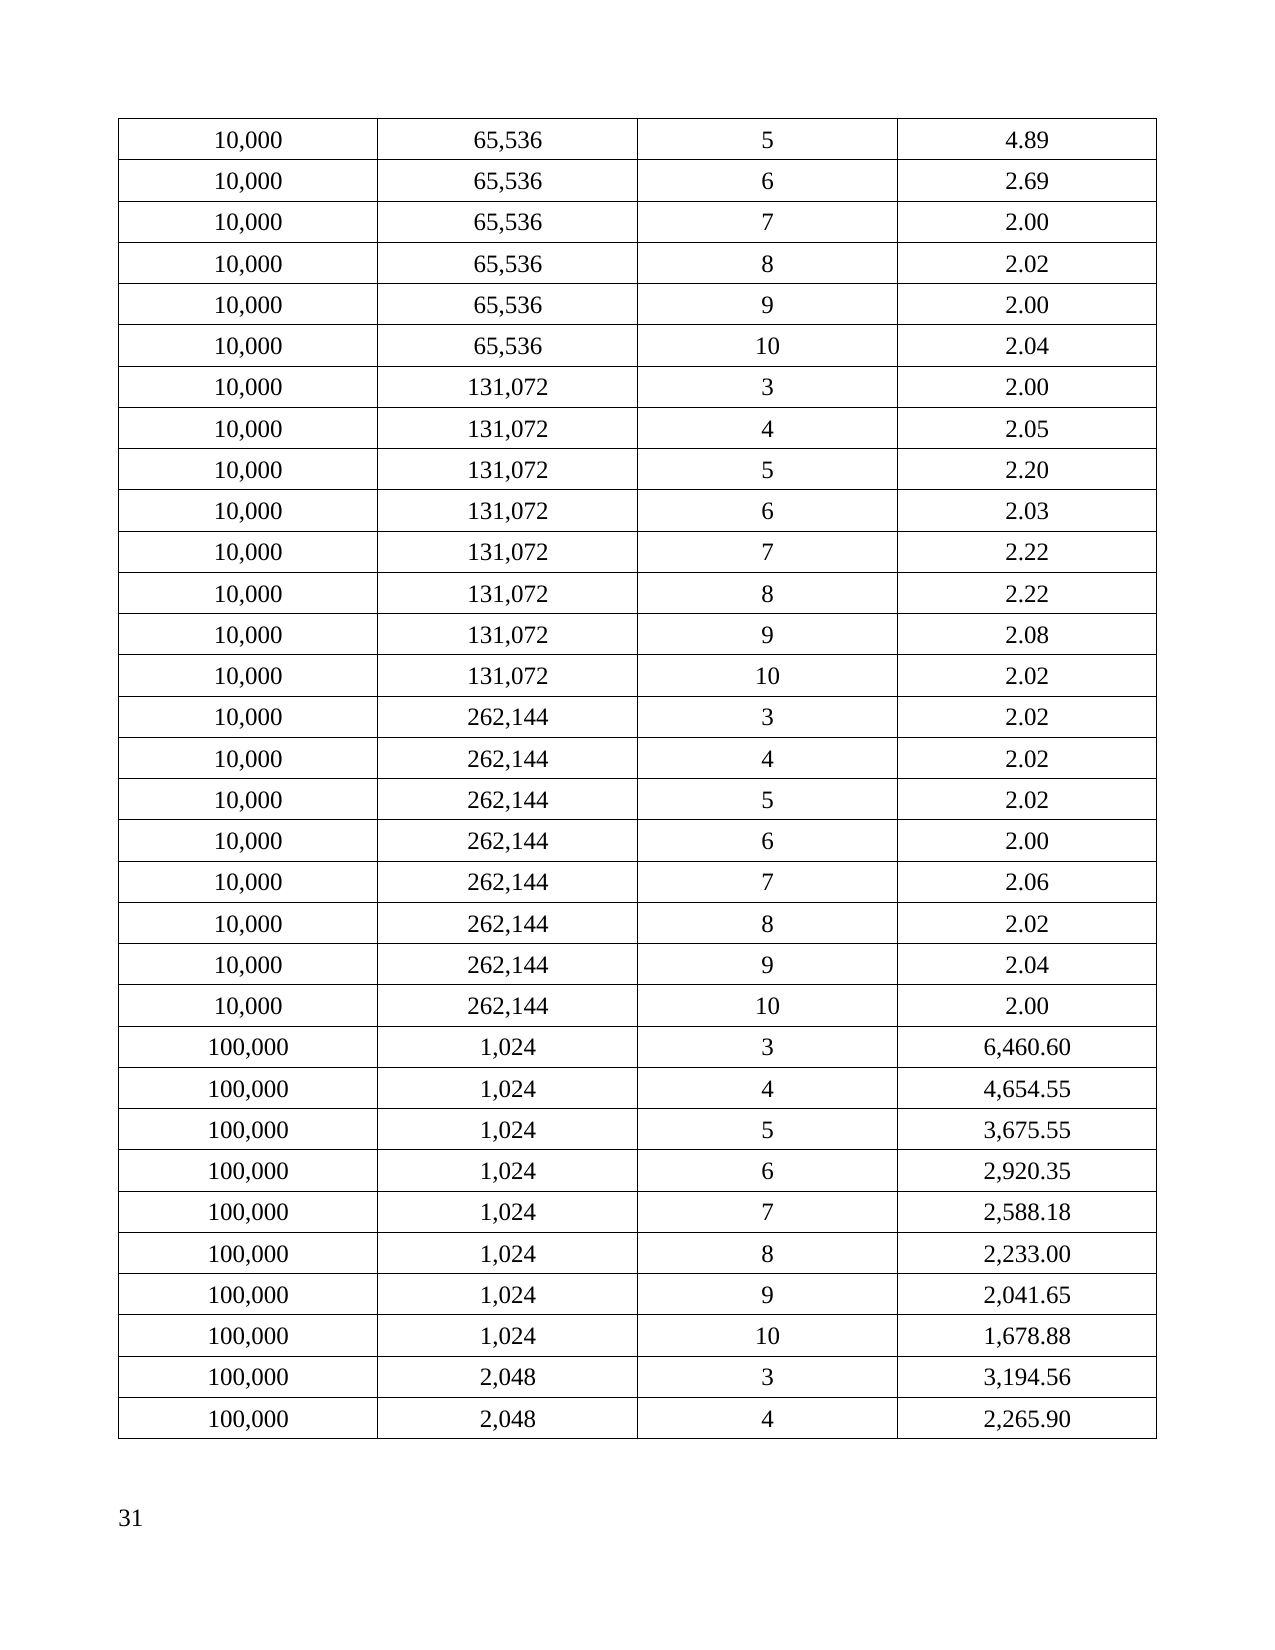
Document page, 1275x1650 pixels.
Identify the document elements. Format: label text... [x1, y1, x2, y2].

table_cell 4 [638, 1398, 897, 1438]
table_cell 6 [638, 820, 897, 861]
table_cell 7 [638, 532, 897, 572]
table_cell 6 [638, 160, 897, 201]
table_cell 10,000 [119, 573, 377, 613]
table_cell 262,144 [378, 903, 637, 943]
table_cell 5 [638, 779, 897, 819]
table_cell 7 [638, 202, 897, 242]
table_cell 2.00 [898, 202, 1156, 242]
table_cell 10,000 [119, 160, 377, 201]
table_cell 262,144 [378, 862, 637, 902]
table_cell 2.05 [898, 408, 1156, 448]
table_cell 2.02 [898, 738, 1156, 778]
table_cell 2.02 [898, 243, 1156, 283]
table_cell 10 [638, 655, 897, 696]
table_cell 2,265.90 [898, 1398, 1156, 1438]
table_cell 1,024 [378, 1109, 637, 1149]
table_cell 65,536 [378, 160, 637, 201]
table_cell 5 [638, 449, 897, 489]
table_cell 5 [638, 1109, 897, 1149]
table_cell 2,588.18 [898, 1192, 1156, 1232]
table_cell 131,072 [378, 614, 637, 654]
table_cell 6 [638, 490, 897, 531]
table_cell 9 [638, 284, 897, 324]
table_cell 262,144 [378, 779, 637, 819]
table_cell 65,536 [378, 202, 637, 242]
table_cell 1,024 [378, 1192, 637, 1232]
table_cell 10 [638, 1315, 897, 1356]
table_cell 100,000 [119, 1068, 377, 1108]
table_cell 10,000 [119, 903, 377, 943]
table_cell 7 [638, 862, 897, 902]
table_cell 3,194.56 [898, 1357, 1156, 1397]
table_cell 2.04 [898, 325, 1156, 366]
table_cell 8 [638, 1233, 897, 1273]
table_cell 2.03 [898, 490, 1156, 531]
table_cell 10 [638, 325, 897, 366]
table_cell 10,000 [119, 944, 377, 984]
table_cell 2.04 [898, 944, 1156, 984]
table_cell 65,536 [378, 325, 637, 366]
table_cell 262,144 [378, 985, 637, 1026]
table_cell 100,000 [119, 1398, 377, 1438]
table_cell 2.00 [898, 985, 1156, 1026]
table_cell 9 [638, 944, 897, 984]
table_cell 1,024 [378, 1150, 637, 1191]
table_cell 131,072 [378, 655, 637, 696]
table_cell 9 [638, 1274, 897, 1314]
table_cell 131,072 [378, 367, 637, 407]
table_cell 2,920.35 [898, 1150, 1156, 1191]
table_cell 1,024 [378, 1233, 637, 1273]
table_cell 2.02 [898, 779, 1156, 819]
table_cell 10,000 [119, 408, 377, 448]
table_cell 10,000 [119, 779, 377, 819]
table_cell 5 [638, 119, 897, 159]
table_cell 2.02 [898, 903, 1156, 943]
table_cell 3 [638, 1027, 897, 1067]
table_cell 2.08 [898, 614, 1156, 654]
table_cell 100,000 [119, 1357, 377, 1397]
table_cell 10,000 [119, 738, 377, 778]
table_cell 2.22 [898, 532, 1156, 572]
table_cell 262,144 [378, 738, 637, 778]
table_cell 10,000 [119, 532, 377, 572]
table_cell 8 [638, 903, 897, 943]
table_cell 2.06 [898, 862, 1156, 902]
table_cell 100,000 [119, 1274, 377, 1314]
table_cell 100,000 [119, 1027, 377, 1067]
table_cell 9 [638, 614, 897, 654]
table_cell 262,144 [378, 697, 637, 737]
table_cell 10,000 [119, 202, 377, 242]
table_cell 1,024 [378, 1274, 637, 1314]
table_cell 10 [638, 985, 897, 1026]
table_cell 10,000 [119, 862, 377, 902]
table_cell 10,000 [119, 820, 377, 861]
table_cell 10,000 [119, 655, 377, 696]
table_cell 2.02 [898, 655, 1156, 696]
table_cell 10,000 [119, 449, 377, 489]
table_cell 10,000 [119, 325, 377, 366]
table_cell 2.69 [898, 160, 1156, 201]
table_cell 100,000 [119, 1233, 377, 1273]
table_cell 131,072 [378, 573, 637, 613]
table_cell 2.02 [898, 697, 1156, 737]
table_cell 100,000 [119, 1315, 377, 1356]
table_cell 1,024 [378, 1315, 637, 1356]
table_cell 10,000 [119, 985, 377, 1026]
table_cell 8 [638, 573, 897, 613]
table_cell 1,024 [378, 1068, 637, 1108]
table_cell 131,072 [378, 532, 637, 572]
table_cell 2,048 [378, 1398, 637, 1438]
table_cell 2,041.65 [898, 1274, 1156, 1314]
table_cell 10,000 [119, 614, 377, 654]
table_cell 262,144 [378, 820, 637, 861]
table_cell 4 [638, 408, 897, 448]
table_cell 2.22 [898, 573, 1156, 613]
table_cell 262,144 [378, 944, 637, 984]
table_cell 3 [638, 367, 897, 407]
table_cell 10,000 [119, 119, 377, 159]
table_cell 4.89 [898, 119, 1156, 159]
table_cell 7 [638, 1192, 897, 1232]
table_cell 65,536 [378, 284, 637, 324]
table_cell 65,536 [378, 243, 637, 283]
table_cell 10,000 [119, 284, 377, 324]
table_cell 2.20 [898, 449, 1156, 489]
table_cell 100,000 [119, 1192, 377, 1232]
table_cell 10,000 [119, 367, 377, 407]
table_cell 2,048 [378, 1357, 637, 1397]
table_cell 4,654.55 [898, 1068, 1156, 1108]
table_cell 1,678.88 [898, 1315, 1156, 1356]
table_cell 131,072 [378, 490, 637, 531]
table_cell 10,000 [119, 243, 377, 283]
table_cell 6 [638, 1150, 897, 1191]
table_cell 100,000 [119, 1150, 377, 1191]
table_cell 8 [638, 243, 897, 283]
table_cell 6,460.60 [898, 1027, 1156, 1067]
table_cell 2.00 [898, 820, 1156, 861]
table_cell 3 [638, 1357, 897, 1397]
table_cell 4 [638, 738, 897, 778]
table_cell 3,675.55 [898, 1109, 1156, 1149]
table_cell 2.00 [898, 284, 1156, 324]
table_cell 131,072 [378, 449, 637, 489]
table_cell 65,536 [378, 119, 637, 159]
table_cell 2.00 [898, 367, 1156, 407]
table_cell 4 [638, 1068, 897, 1108]
table_cell 100,000 [119, 1109, 377, 1149]
table_cell 3 [638, 697, 897, 737]
table_cell 10,000 [119, 490, 377, 531]
table_cell 2,233.00 [898, 1233, 1156, 1273]
table_cell 1,024 [378, 1027, 637, 1067]
table_cell 10,000 [119, 697, 377, 737]
table_cell 131,072 [378, 408, 637, 448]
